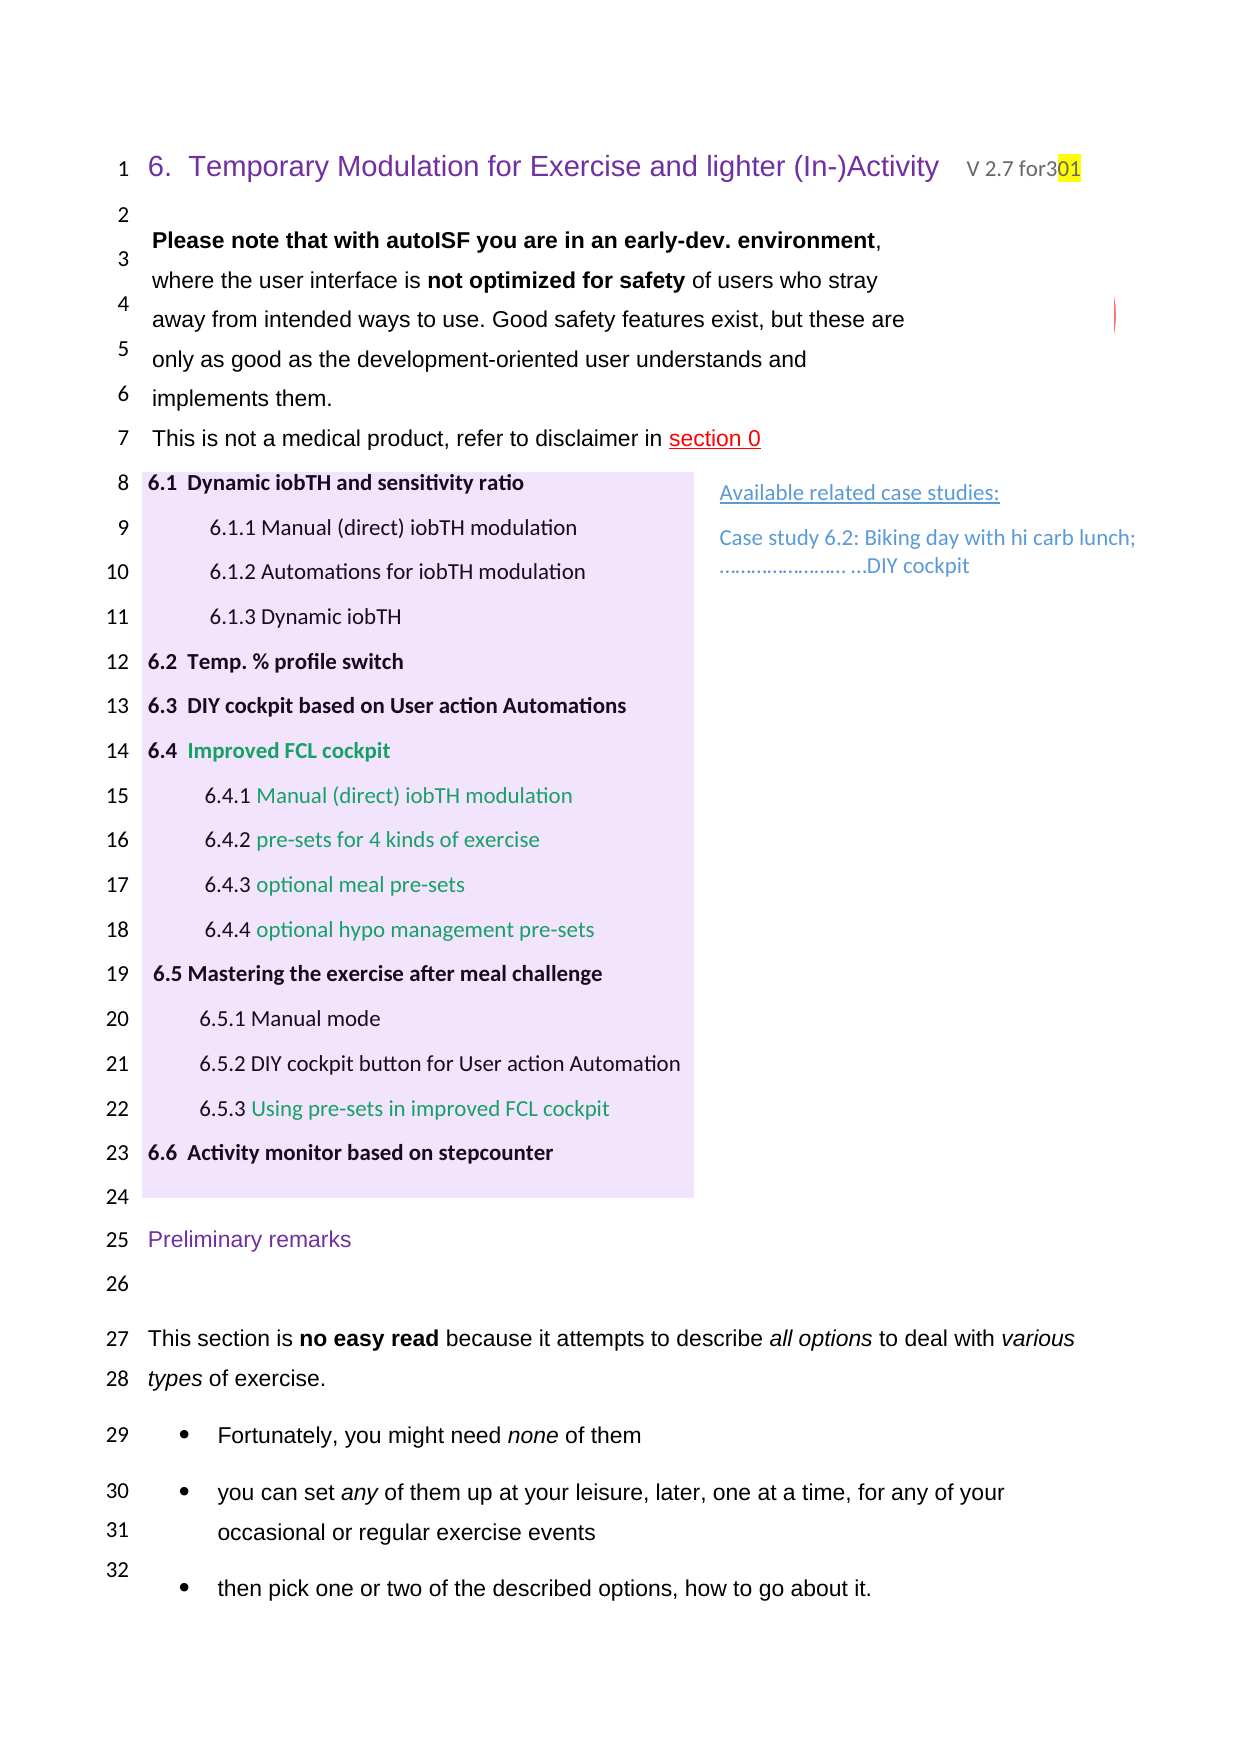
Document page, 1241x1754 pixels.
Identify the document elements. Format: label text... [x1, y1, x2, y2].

text 6.6 Activity monitor based on stepcounter [695, 1138, 1093, 1166]
text This section is no easy read because it attempts to describe all options to deal with various types of exercise. [148, 1325, 1093, 1391]
text 6.4.1 Manual (direct) iobTH modulation [695, 781, 1093, 809]
list Fortunately, you might need none of them [180, 1422, 1090, 1448]
text 6.5.1 Manual mode [695, 1004, 1093, 1032]
list then pick one or two of the described options, how to go about it. [180, 1575, 1090, 1602]
text Preliminary remarks [148, 1226, 1093, 1252]
text 6.5.3 Using pre-sets in improved FCL cockpit [695, 1094, 1093, 1122]
text This section is no easy read because it attempts to describe all options to deal with various types of exercise. [127, 1414, 1105, 1734]
text 6.4.3 optional meal pre-sets [695, 870, 1093, 898]
text 6.2 Temp. % profile switch [695, 647, 1093, 675]
text 6.1 Dynamic iobTH and sensitivity ratio [148, 468, 1182, 592]
text 6.5 Mastering the exercise after meal challenge [695, 959, 1093, 988]
text 6.4 Improved FCL cockpit [695, 736, 1093, 764]
text 6.4.2 pre-sets for 4 kinds of exercise [695, 826, 1093, 853]
text 6. Temporary Modulation for Exercise and lighter (In-)Activity V 2.7 for301 [148, 148, 1093, 183]
text 6.5.2 DIY cockpit button for User action Automation [695, 1049, 1093, 1077]
text 6.4.4 optional hypo management pre-sets [695, 915, 1093, 943]
list you can set any of them up at your leisure, later, one at a time, for any of your occasional or regular exercise events [180, 1479, 1090, 1545]
text 6.1.3 Dynamic iobTH [695, 602, 1093, 630]
text Please note that with autoISF you are in an early-dev. environment, where the user interface is not optimized for safety of users who stray away from intended ways to use. Good safety features exist, but these are only as good as the development-oriented user understands and implements them. This is not a medical product, refer to disclaimer in section 0 [152, 227, 924, 450]
text Case study 6.2: Biking day with hi carb lunch; …………………… …DIY cockpit [719, 523, 1167, 579]
text Available related case studies: [719, 478, 1167, 506]
text 6.3 DIY cockpit based on User action Automations [695, 691, 1093, 719]
